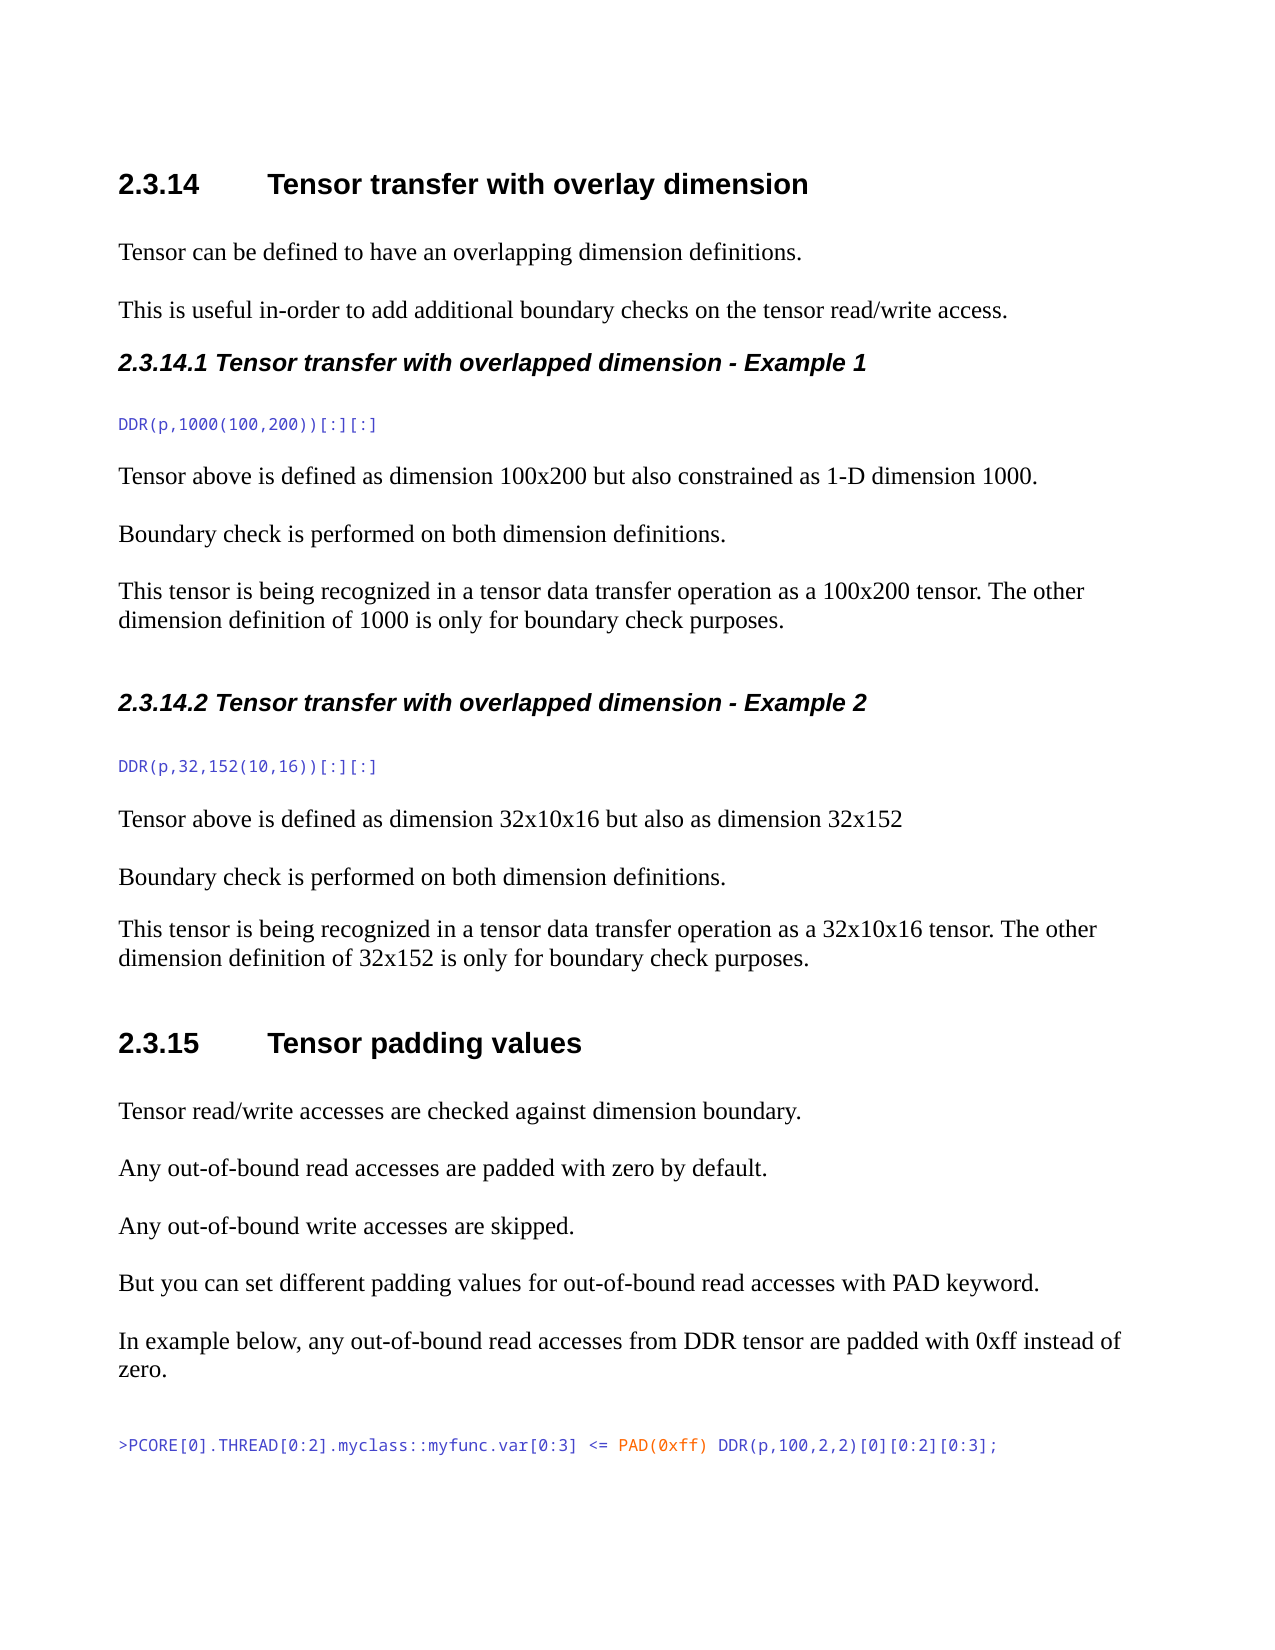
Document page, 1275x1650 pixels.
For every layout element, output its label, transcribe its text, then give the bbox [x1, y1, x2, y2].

text Tensor above is defined as dimension 32x10x16 but also as dimension 32x152 [118, 804, 1157, 833]
text Any out-of-bound read accesses are padded with zero by default. [118, 1153, 1157, 1182]
text In example below, any out-of-bound read accesses from DDR tensor are padded with 0xff instead of zero. [118, 1326, 1157, 1383]
text DDR(p,32,152(10,16))[:][:] [118, 755, 1157, 778]
text Tensor can be defined to have an overlapping dimension definitions. [118, 237, 1157, 266]
text DDR(p,1000(100,200))[:][:] [118, 412, 1157, 435]
text Tensor above is defined as dimension 100x200 but also constrained as 1-D dimension 1000. [118, 461, 1157, 490]
subtitle Tensor transfer with overlay dimension [118, 167, 1157, 201]
subtitle Tensor transfer with overlapped dimension - Example 2 [118, 688, 1157, 716]
text Boundary check is performed on both dimension definitions. [118, 519, 1157, 548]
text This tensor is being recognized in a tensor data transfer operation as a 32x10x16 tensor. The other dimension definition of 32x152 is only for boundary check purposes. [118, 914, 1157, 972]
text Boundary check is performed on both dimension definitions. [118, 862, 1157, 890]
text But you can set different padding values for out-of-bound read accesses with PAD keyword. [118, 1268, 1157, 1297]
text This tensor is being recognized in a tensor data transfer operation as a 100x200 tensor. The other dimension definition of 1000 is only for boundary check purposes. [118, 576, 1157, 634]
text Any out-of-bound write accesses are skipped. [118, 1211, 1157, 1239]
text Tensor read/write accesses are checked against dimension boundary. [118, 1096, 1157, 1124]
text This is useful in-order to add additional boundary checks on the tensor read/write access. [118, 295, 1157, 323]
subtitle Tensor padding values [118, 1026, 1157, 1059]
subtitle Tensor transfer with overlapped dimension - Example 1 [118, 348, 1157, 377]
text >PCORE[0].THREAD[0:2].myclass::myfunc.var[0:3] <= PAD(0xff) DDR(p,100,2,2)[0][0:2][0:3]; [118, 1434, 1157, 1456]
